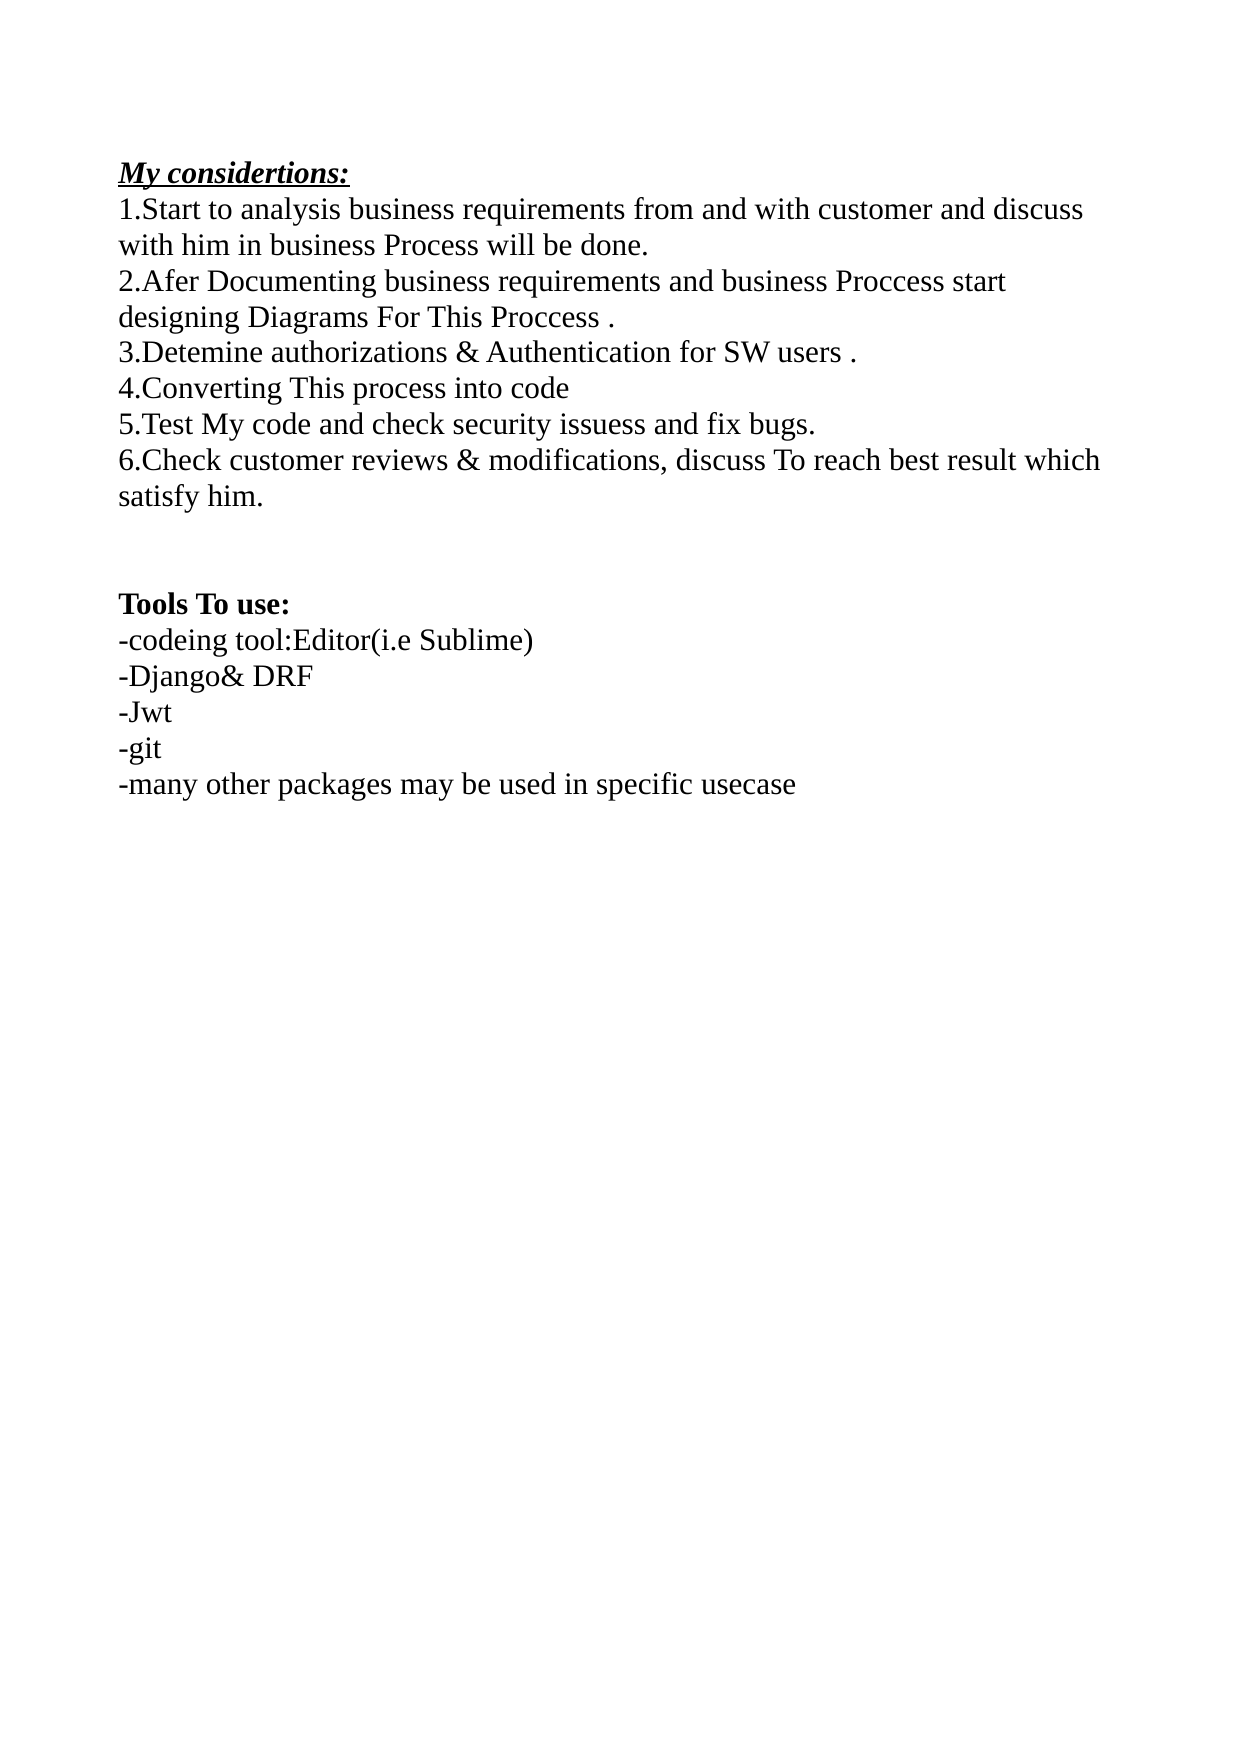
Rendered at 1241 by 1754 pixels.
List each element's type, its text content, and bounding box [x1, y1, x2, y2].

text 3.Detemine authorizations & Authentication for SW users . [118, 334, 1122, 370]
text -codeing tool:Editor(i.e Sublime) [118, 621, 1122, 657]
text 6.Check customer reviews & modifications, discuss To reach best result which satisfy him. [118, 442, 1122, 513]
text 5.Test My code and check security issuess and fix bugs. [118, 406, 1122, 442]
text 1.Start to analysis business requirements from and with customer and discuss with him in business Process will be done. [118, 190, 1122, 262]
text Tools To use: [118, 585, 1122, 621]
text 4.Converting This process into code [118, 370, 1122, 406]
text -Jwt [118, 693, 1122, 729]
text 2.Afer Documenting business requirements and business Proccess start designing Diagrams For This Proccess . [118, 262, 1122, 334]
text -Django& DRF [118, 657, 1122, 693]
text -many other packages may be used in specific usecase [118, 765, 1122, 801]
text -git [118, 729, 1122, 765]
text My considertions: [118, 154, 1122, 190]
